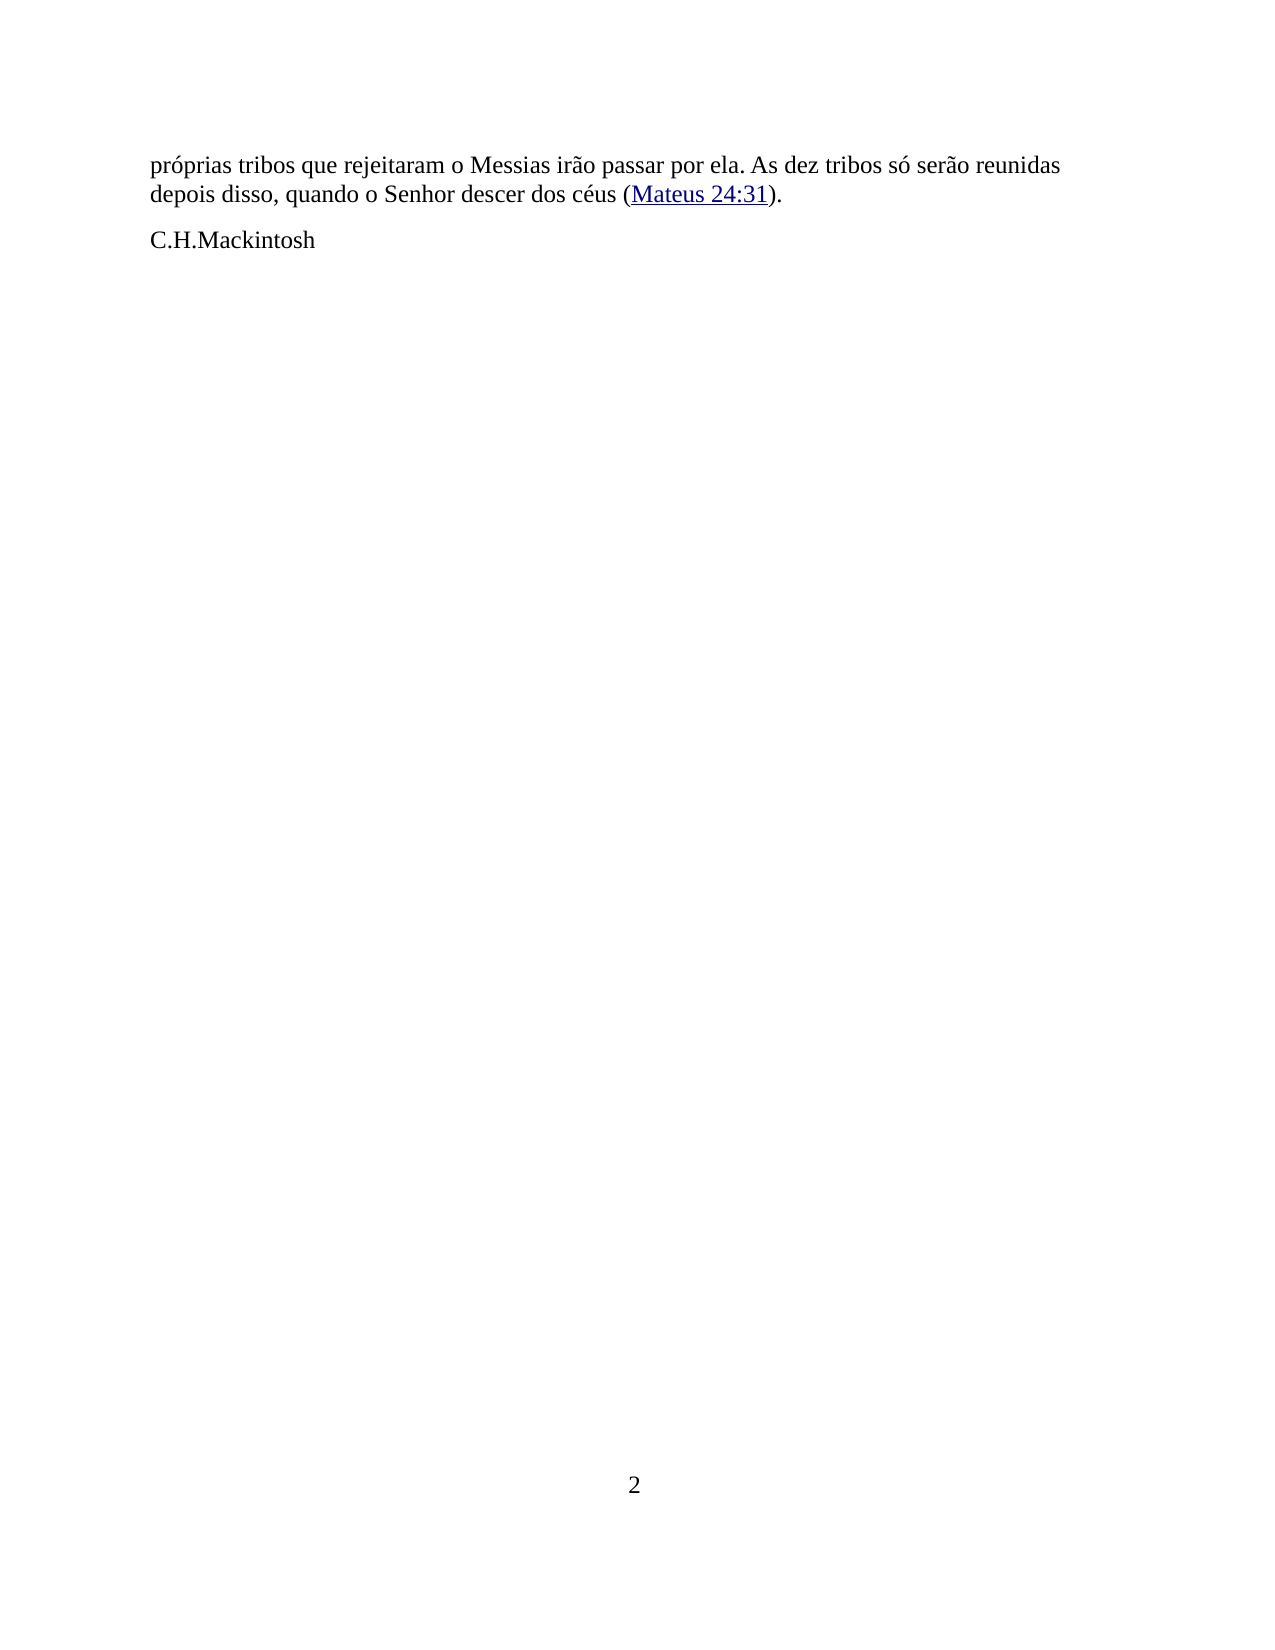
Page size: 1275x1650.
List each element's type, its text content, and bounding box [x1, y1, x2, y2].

text próprias tribos que rejeitaram o Messias irão passar por ela. As dez tribos só serão reunidas depois disso, quando o Senhor descer dos céus (Mateus 24:31). [150, 150, 1125, 207]
text C.H.Mackintosh [150, 225, 1125, 254]
